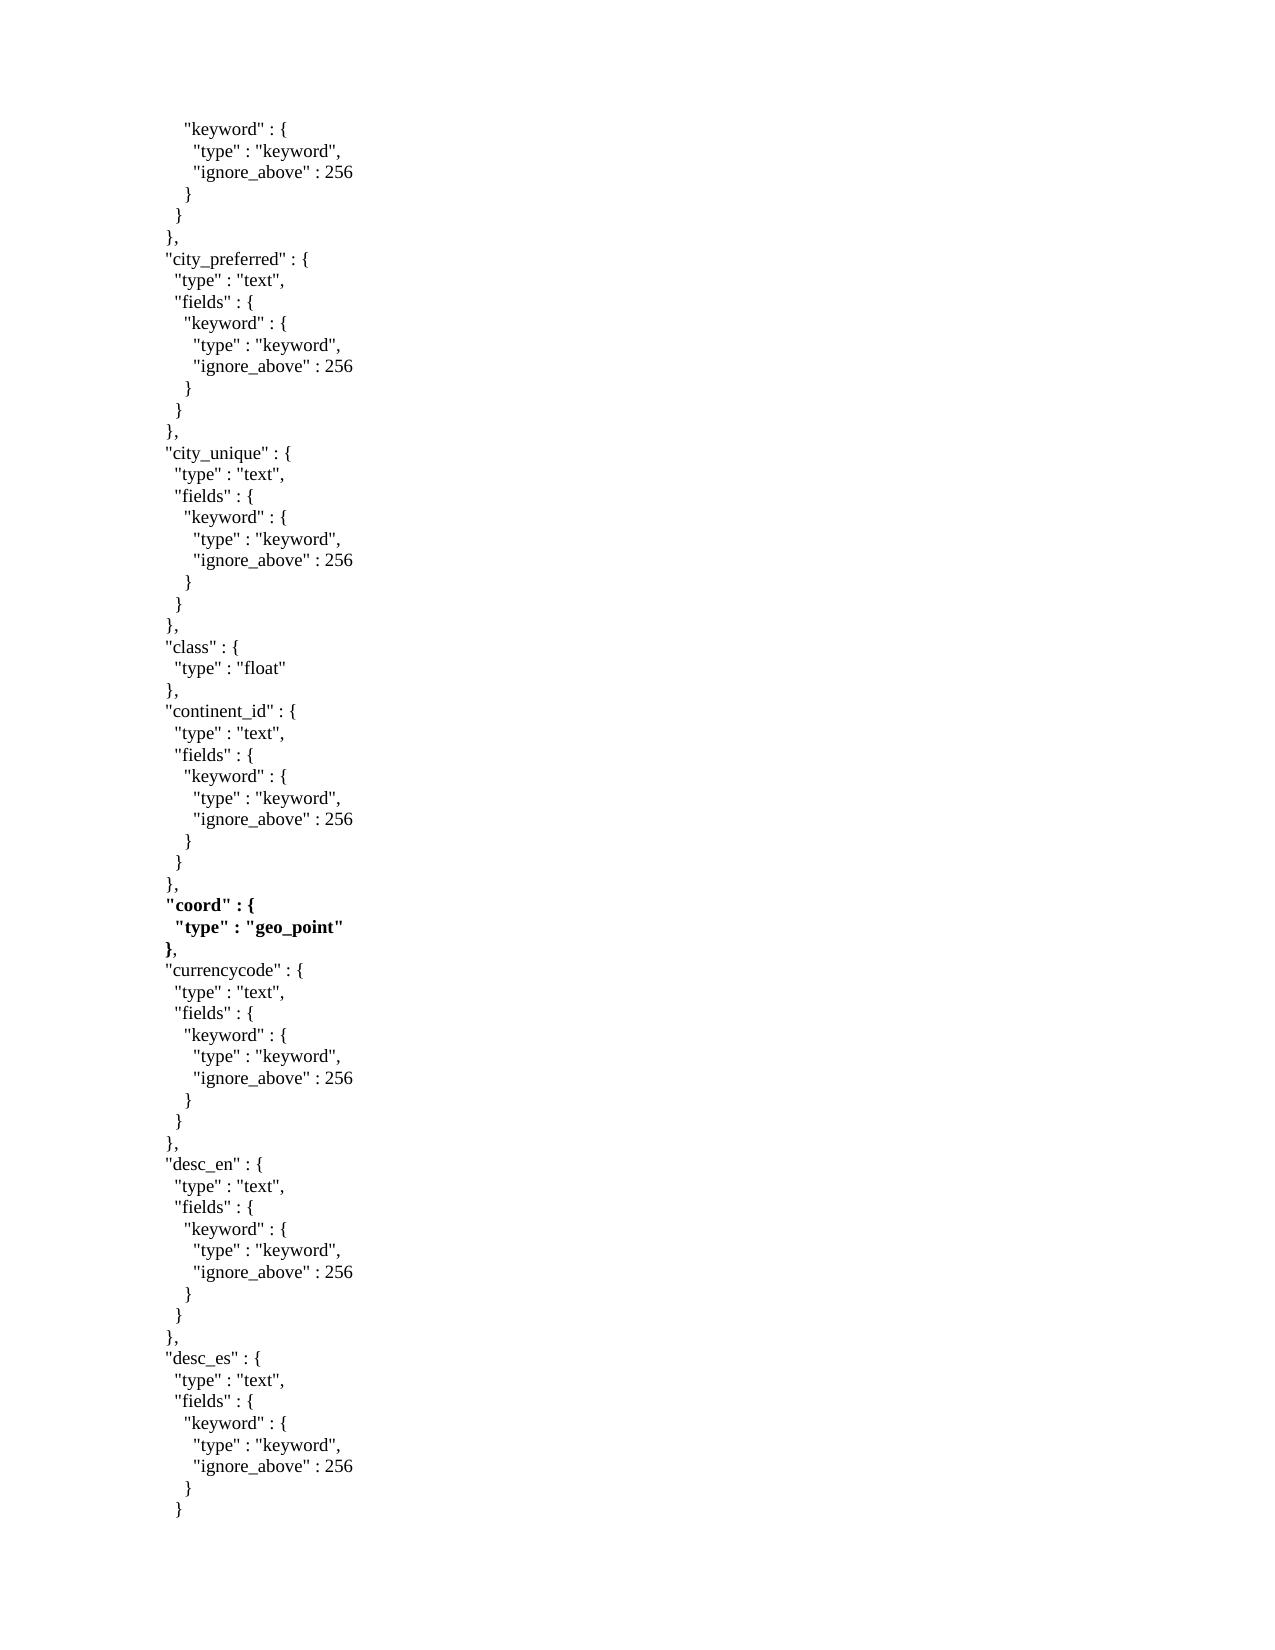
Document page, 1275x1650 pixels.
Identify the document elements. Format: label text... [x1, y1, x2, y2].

text "ignore_above" : 256 [118, 161, 1157, 183]
text "desc_es" : { [118, 1347, 1157, 1369]
text "keyword" : { [118, 118, 1157, 140]
text } [118, 571, 1157, 592]
text } [118, 398, 1157, 420]
text "type" : "geo_point" [118, 916, 1157, 937]
text } [118, 377, 1157, 398]
text } [118, 1498, 1157, 1520]
text }, [118, 873, 1157, 894]
text "type" : "keyword", [118, 1045, 1157, 1067]
text "ignore_above" : 256 [118, 808, 1157, 830]
text "type" : "text", [118, 269, 1157, 291]
text "desc_en" : { [118, 1153, 1157, 1175]
text "fields" : { [118, 485, 1157, 506]
text "type" : "text", [118, 1369, 1157, 1390]
text "keyword" : { [118, 506, 1157, 528]
text } [118, 1110, 1157, 1132]
text "type" : "keyword", [118, 1239, 1157, 1261]
text "fields" : { [118, 1390, 1157, 1412]
text "type" : "text", [118, 981, 1157, 1002]
text } [118, 183, 1157, 204]
text } [118, 1282, 1157, 1304]
text }, [118, 420, 1157, 442]
text } [118, 1304, 1157, 1326]
text "currencycode" : { [118, 959, 1157, 981]
text "type" : "keyword", [118, 1433, 1157, 1455]
text "keyword" : { [118, 765, 1157, 787]
text } [118, 851, 1157, 873]
text } [118, 1088, 1157, 1110]
text "keyword" : { [118, 1218, 1157, 1239]
text "keyword" : { [118, 1412, 1157, 1433]
text "type" : "float" [118, 657, 1157, 679]
text "fields" : { [118, 1002, 1157, 1024]
text } [118, 204, 1157, 226]
text }, [118, 1132, 1157, 1153]
text "ignore_above" : 256 [118, 1455, 1157, 1477]
text "fields" : { [118, 743, 1157, 765]
text } [118, 592, 1157, 614]
text "type" : "keyword", [118, 528, 1157, 549]
text "coord" : { [118, 894, 1157, 916]
text }, [118, 679, 1157, 700]
text "ignore_above" : 256 [118, 549, 1157, 571]
text "ignore_above" : 256 [118, 355, 1157, 377]
text }, [118, 226, 1157, 247]
text "keyword" : { [118, 312, 1157, 334]
text }, [118, 937, 1157, 959]
text "city_preferred" : { [118, 247, 1157, 269]
text "type" : "keyword", [118, 787, 1157, 808]
text "city_unique" : { [118, 442, 1157, 463]
text } [118, 1477, 1157, 1498]
text "fields" : { [118, 1196, 1157, 1218]
text "continent_id" : { [118, 700, 1157, 722]
text "class" : { [118, 636, 1157, 657]
text }, [118, 614, 1157, 636]
text "type" : "text", [118, 463, 1157, 485]
text "keyword" : { [118, 1024, 1157, 1045]
text "type" : "keyword", [118, 334, 1157, 355]
text }, [118, 1326, 1157, 1347]
text "ignore_above" : 256 [118, 1067, 1157, 1088]
text "type" : "keyword", [118, 140, 1157, 161]
text "type" : "text", [118, 1175, 1157, 1196]
text "fields" : { [118, 291, 1157, 312]
text "ignore_above" : 256 [118, 1261, 1157, 1282]
text } [118, 830, 1157, 851]
text "type" : "text", [118, 722, 1157, 743]
